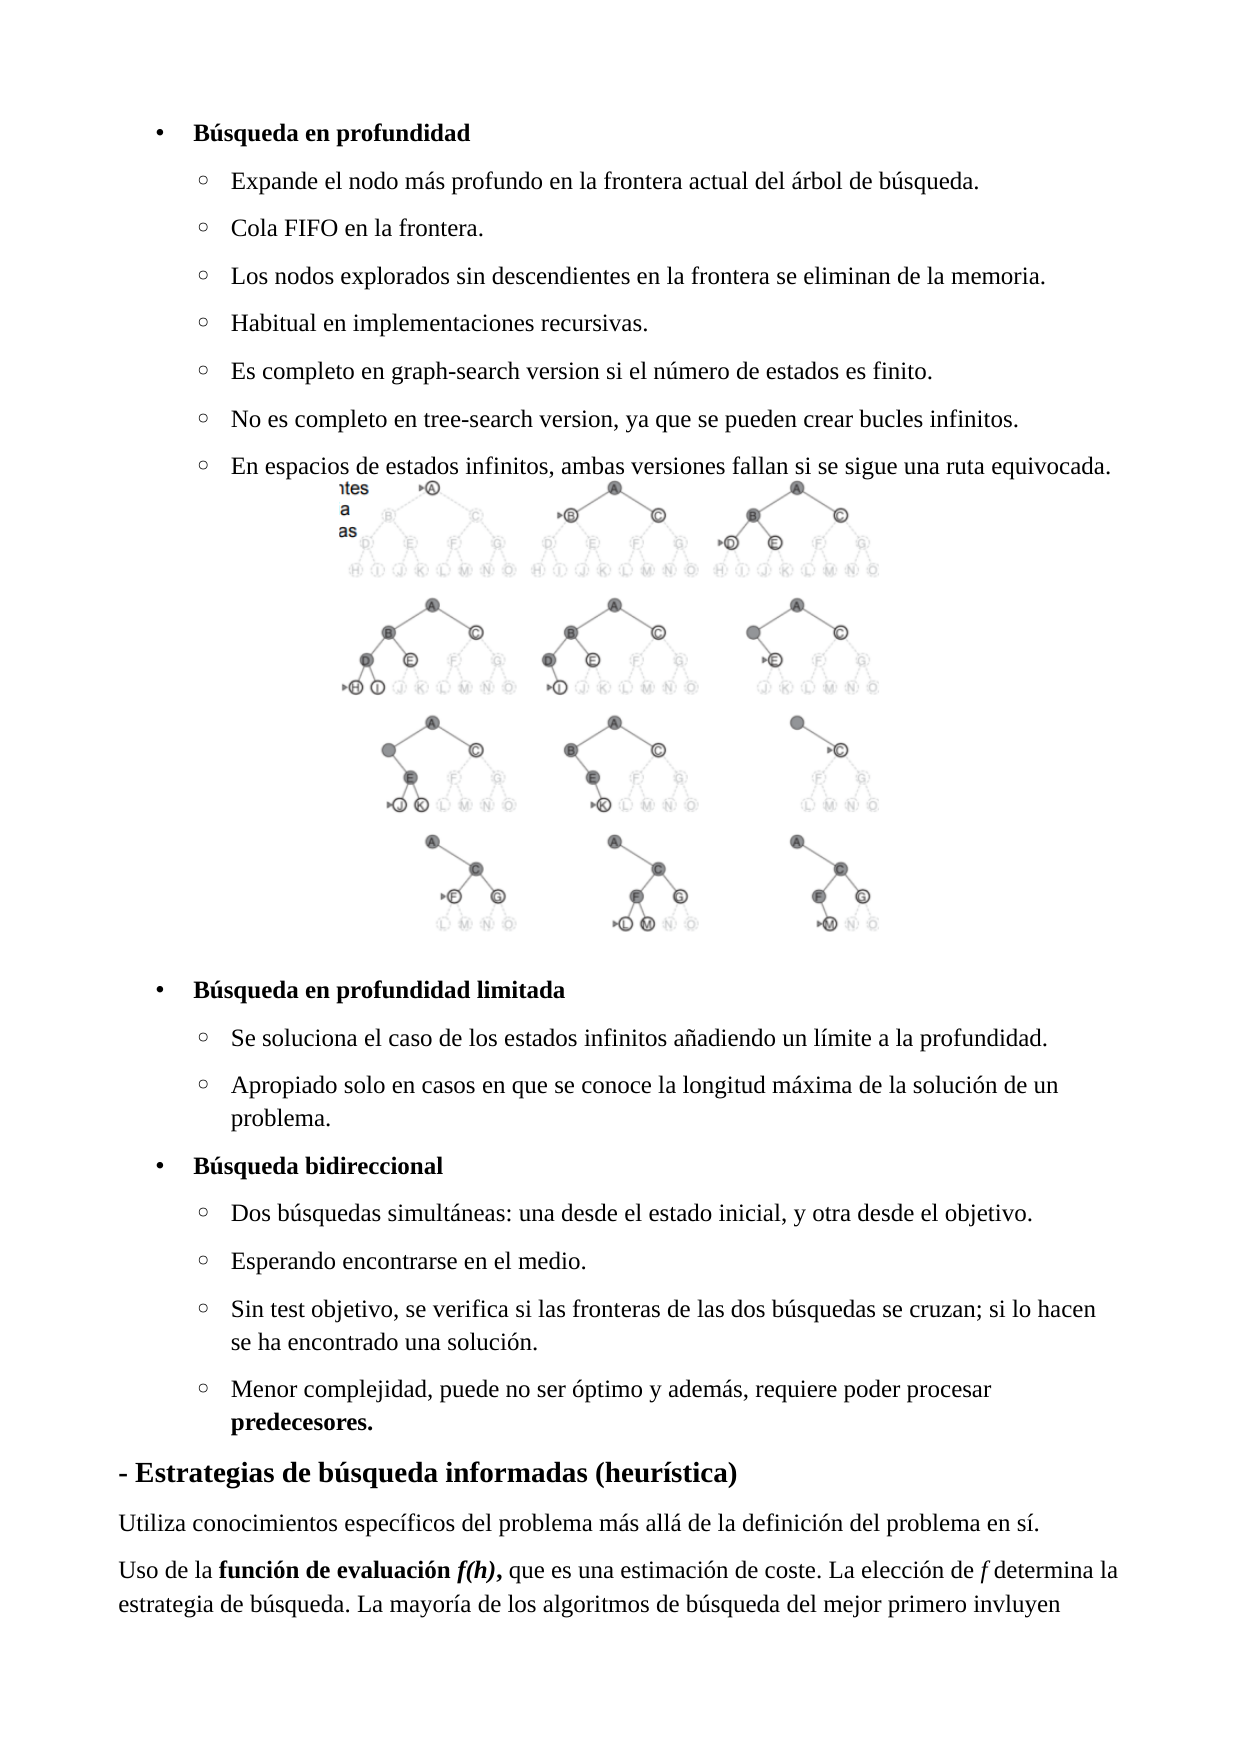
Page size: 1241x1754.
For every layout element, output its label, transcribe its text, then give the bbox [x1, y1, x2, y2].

picture [339, 480, 880, 936]
list Sin test objetivo, se verifica si las fronteras de las dos búsquedas se cruzan; si lo hacen se ha encontrado una solución. [193, 1294, 1122, 1355]
list Es completo en graph-search version si el número de estados es finito. [193, 356, 1122, 385]
list Se soluciona el caso de los estados infinitos añadiendo un límite a la profundidad. [193, 1023, 1122, 1051]
text Uso de la función de evaluación f(h), que es una estimación de coste. La elección de f determina la estrategia de búsqueda. La mayoría de los algoritmos de búsqueda del mejor primero invluyen [118, 1556, 1122, 1617]
list Búsqueda bidireccional [156, 1151, 1122, 1179]
list Menor complejidad, puede no ser óptimo y además, requiere poder procesar predecesores. [193, 1374, 1122, 1436]
list Apropiado solo en casos en que se conoce la longitud máxima de la solución de un problema. [193, 1070, 1122, 1132]
list Expande el nodo más profundo en la frontera actual del árbol de búsqueda. [193, 166, 1122, 194]
text - Estrategias de búsqueda informadas (heurística) [118, 1455, 1122, 1488]
list Los nodos explorados sin descendientes en la frontera se eliminan de la memoria. [193, 261, 1122, 290]
list Cola FIFO en la frontera. [193, 213, 1122, 242]
list En espacios de estados infinitos, ambas versiones fallan si se sigue una ruta equivocada. [193, 451, 1122, 480]
list Búsqueda en profundidad limitada [156, 975, 1122, 1004]
list Habitual en implementaciones recursivas. [193, 308, 1122, 337]
list No es completo en tree-search version, ya que se pueden crear bucles infinitos. [193, 404, 1122, 432]
text Utiliza conocimientos específicos del problema más allá de la definición del problema en sí. [118, 1508, 1122, 1537]
list Dos búsquedas simultáneas: una desde el estado inicial, y otra desde el objetivo. [193, 1198, 1122, 1227]
list Búsqueda en profundidad [156, 118, 1122, 147]
list Esperando encontrarse en el medio. [193, 1246, 1122, 1275]
